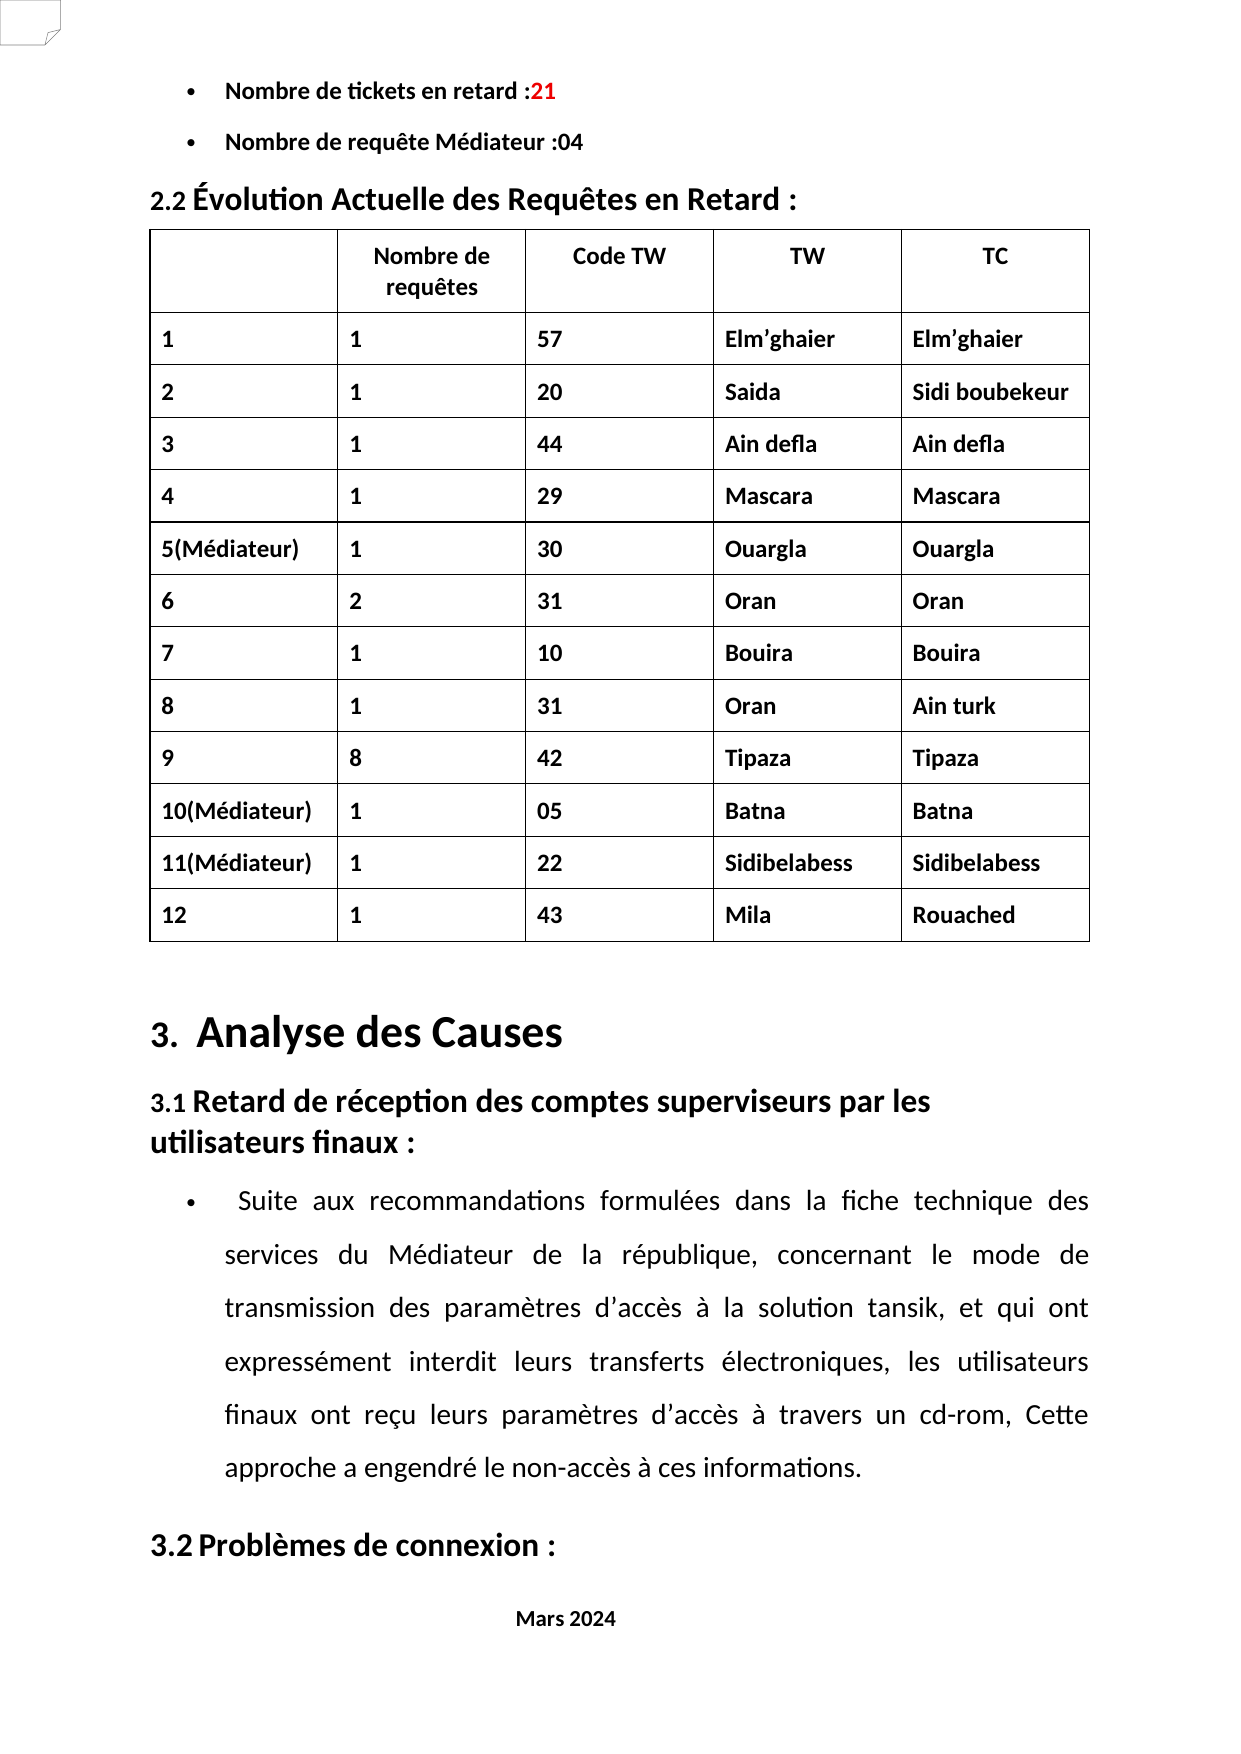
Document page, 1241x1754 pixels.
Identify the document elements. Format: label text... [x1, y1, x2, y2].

table_cell 29 [526, 470, 713, 521]
table_cell Ain turk [902, 680, 1089, 731]
table_cell Sidibelabess [714, 837, 901, 888]
table_cell 11(Médiateur) [151, 837, 337, 888]
table_cell 1 [338, 470, 525, 521]
table_cell Tipaza [902, 732, 1089, 783]
table_cell 1 [338, 784, 525, 836]
subtitle 3.2 Problèmes de connexion : [150, 1524, 1090, 1564]
table_cell 9 [151, 732, 337, 783]
table_cell 43 [526, 889, 713, 941]
table_cell Sidibelabess [902, 837, 1089, 888]
table_cell 1 [338, 418, 525, 469]
table_cell 1 [338, 627, 525, 678]
table_cell Batna [902, 784, 1089, 836]
table_cell Oran [902, 575, 1089, 626]
table_cell 1 [338, 889, 525, 941]
table_cell 42 [526, 732, 713, 783]
table_cell 1 [338, 313, 525, 364]
list Nombre de tickets en retard :21 [187, 75, 1090, 106]
subtitle 3.1 Retard de réception des comptes superviseurs par les utilisateurs finaux : [150, 1080, 1090, 1162]
table_header Nombre de requêtes [338, 230, 525, 312]
table_cell Sidi boubekeur [902, 365, 1089, 417]
table_cell 31 [526, 575, 713, 626]
table_cell Mila [714, 889, 901, 941]
table_cell Bouira [714, 627, 901, 678]
table_cell 6 [151, 575, 337, 626]
table_cell Mascara [714, 470, 901, 521]
table_cell Ain defla [902, 418, 1089, 469]
table_cell Bouira [902, 627, 1089, 678]
table_cell 1 [338, 680, 525, 731]
list Nombre de requête Médiateur :04 [187, 126, 1090, 157]
table_cell 12 [151, 889, 337, 941]
table_cell 20 [526, 365, 713, 417]
table_cell 2 [338, 575, 525, 626]
table_cell 44 [526, 418, 713, 469]
table_cell 8 [338, 732, 525, 783]
table_cell Batna [714, 784, 901, 836]
table_cell Ouargla [902, 523, 1089, 574]
table_header TW [714, 230, 901, 312]
table_cell 31 [526, 680, 713, 731]
table_cell Elm’ghaier [714, 313, 901, 364]
table_cell 8 [151, 680, 337, 731]
table_cell Mascara [902, 470, 1089, 521]
subtitle 3. Analyse des Causes [150, 1003, 1090, 1059]
table_cell 05 [526, 784, 713, 836]
table_header TC [902, 230, 1089, 312]
table_cell Ouargla [714, 523, 901, 574]
table_cell 5(Médiateur) [151, 523, 337, 574]
table_cell Saida [714, 365, 901, 417]
table_cell 4 [151, 470, 337, 521]
table_cell Tipaza [714, 732, 901, 783]
subtitle 2.2 Évolution Actuelle des Requêtes en Retard : [150, 178, 1090, 218]
table_cell Ain defla [714, 418, 901, 469]
table_cell 10 [526, 627, 713, 678]
table_cell 1 [338, 837, 525, 888]
list Suite aux recommandations formulées dans la fiche technique des services du Médiateur de la république, concernant le mode de transmission des paramètres d’accès à la solution tansik, et qui ont expressément interdit leurs transferts électroniques, les utilisateurs finaux ont reçu leurs paramètres d’accès à travers un cd-rom, Cette approche a engendré le non-accès à ces informations. [187, 1182, 1090, 1485]
table_cell 7 [151, 627, 337, 678]
table_cell Oran [714, 575, 901, 626]
table_header Code TW [526, 230, 713, 312]
table_cell 10(Médiateur) [151, 784, 337, 836]
table_cell 1 [338, 365, 525, 417]
table_cell 1 [151, 313, 337, 364]
table_cell 1 [338, 523, 525, 574]
table_cell 57 [526, 313, 713, 364]
table_cell Oran [714, 680, 901, 731]
table_cell Rouached [902, 889, 1089, 941]
table_cell 2 [151, 365, 337, 417]
table_cell 30 [526, 523, 713, 574]
table_cell 3 [151, 418, 337, 469]
table_cell Elm’ghaier [902, 313, 1089, 364]
table_cell 22 [526, 837, 713, 888]
table_header [151, 230, 337, 312]
